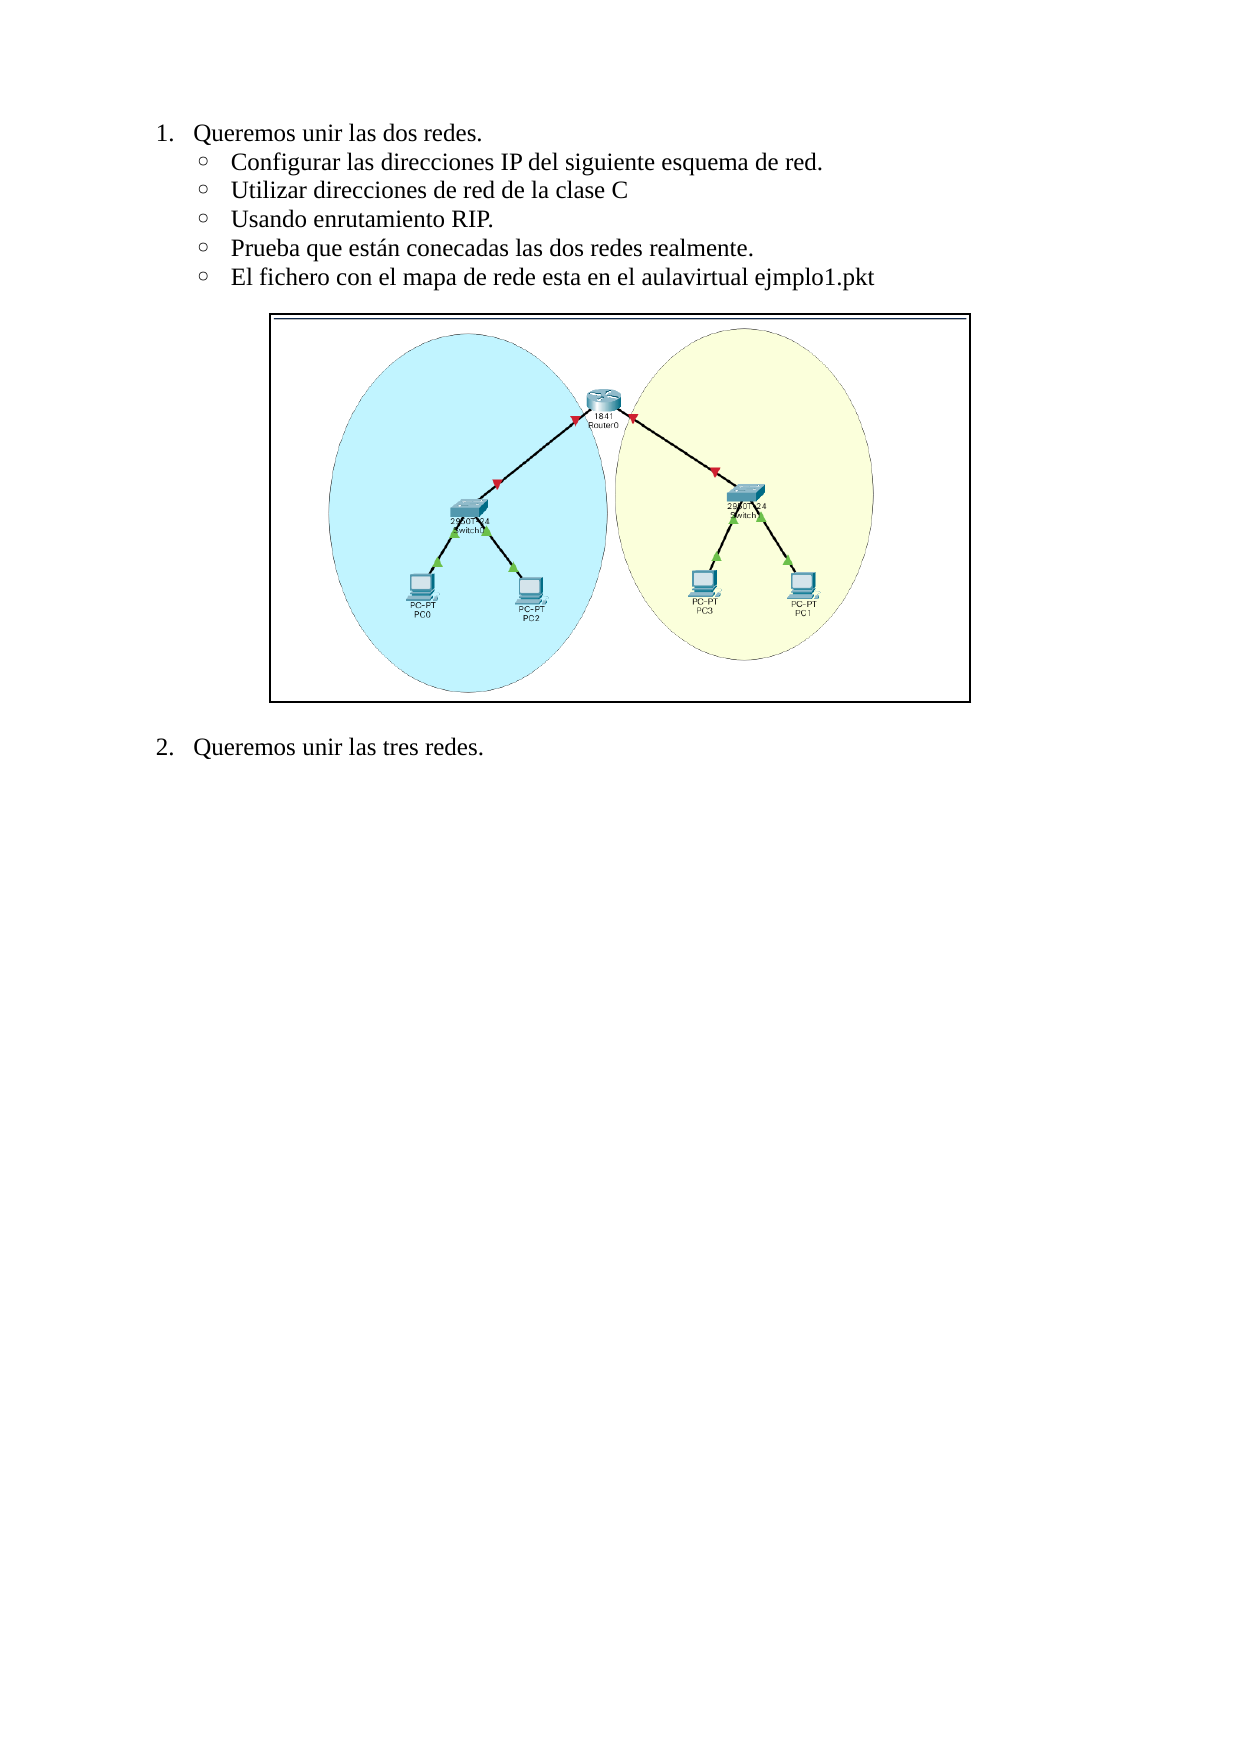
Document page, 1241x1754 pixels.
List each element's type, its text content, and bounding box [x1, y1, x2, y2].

picture [273, 318, 967, 698]
list El fichero con el mapa de rede esta en el aulavirtual ejmplo1.pkt [193, 262, 1122, 291]
list Queremos unir las dos redes. [156, 118, 1122, 147]
list Configurar las direcciones IP del siguiente esquema de red. [193, 147, 1122, 176]
list Prueba que están conecadas las dos redes realmente. [193, 233, 1122, 262]
list Utilizar direcciones de red de la clase C [193, 176, 1122, 204]
list Usando enrutamiento RIP. [193, 204, 1122, 233]
list Queremos unir las tres redes. [156, 732, 1122, 760]
